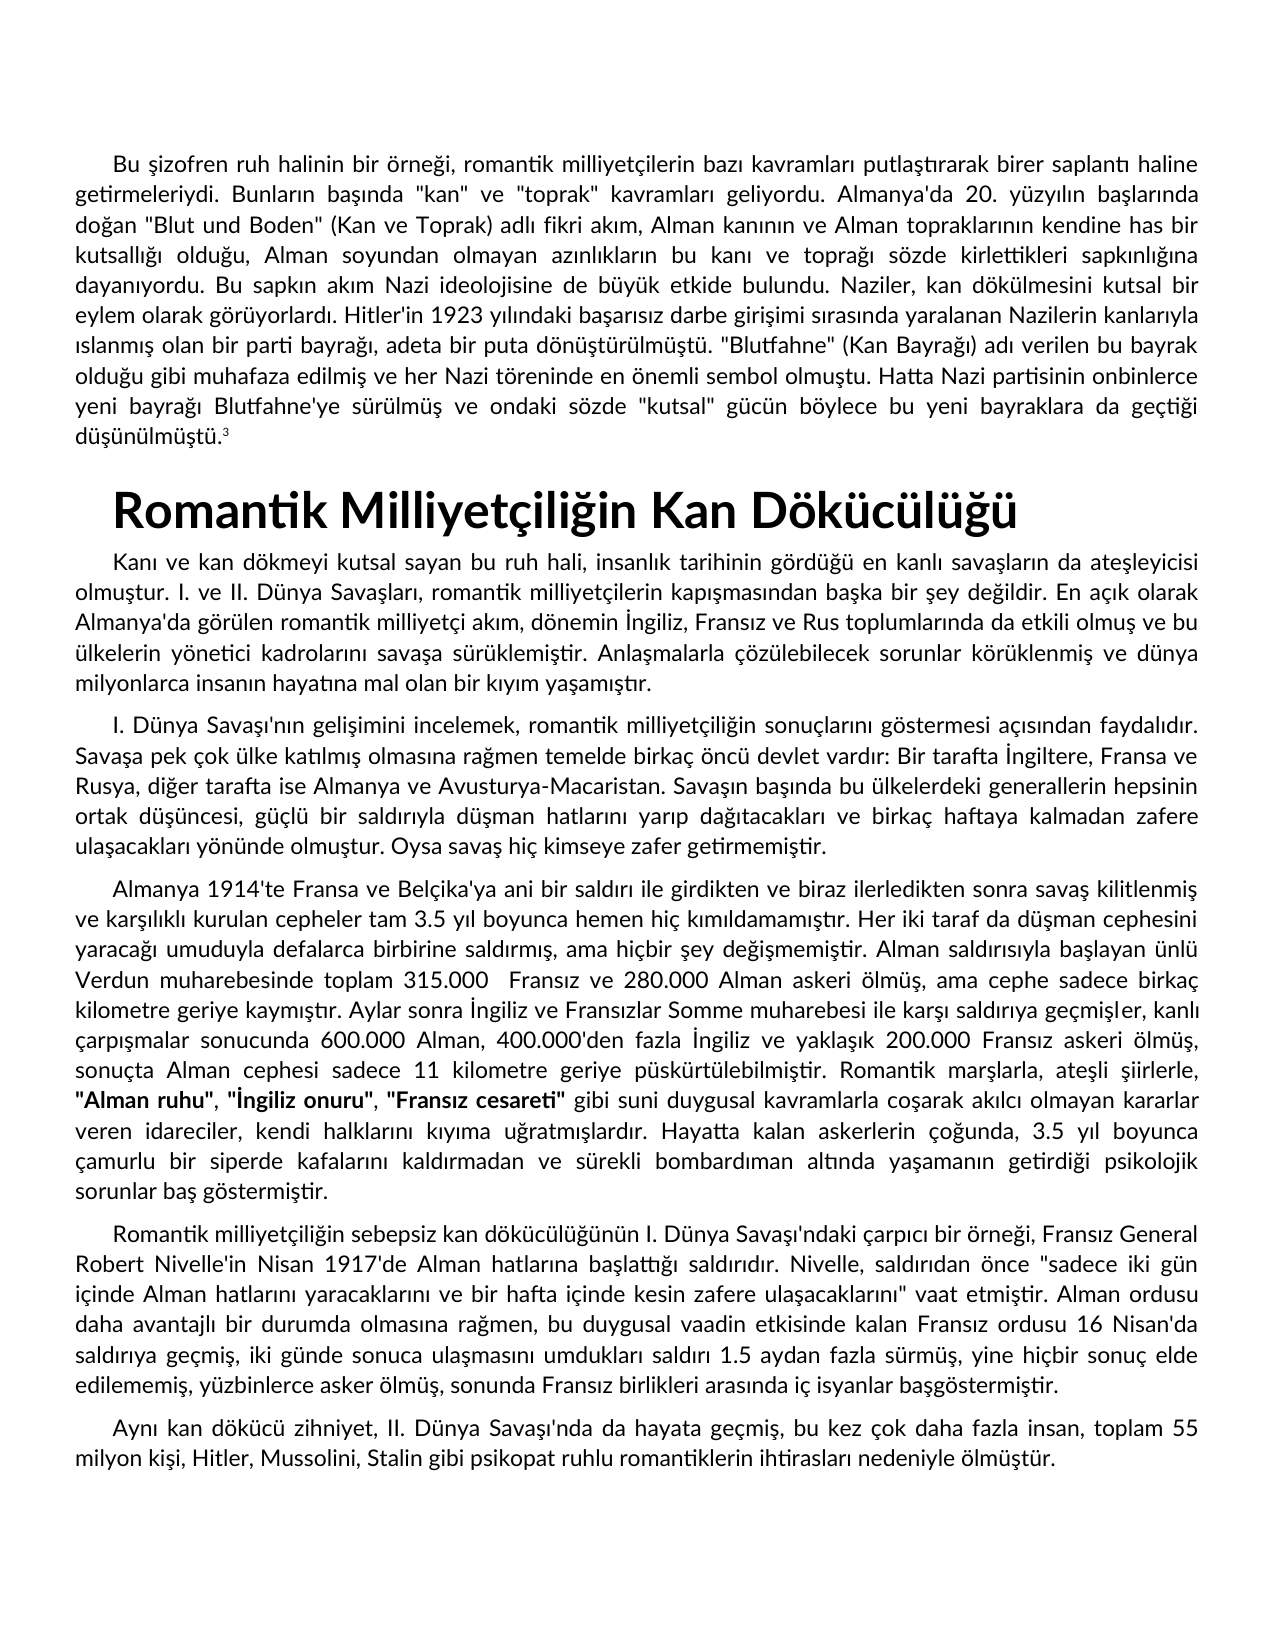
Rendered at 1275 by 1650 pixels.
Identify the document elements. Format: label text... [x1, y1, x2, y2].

text I. Dünya Savaşı'nın gelişimini incelemek, romantik milliyetçiliğin sonuçlarını göstermesi açısından faydalıdır. Savaşa pek çok ülke katılmış olmasına rağmen temelde birkaç öncü devlet vardır: Bir tarafta İngiltere, Fransa ve Rusya, diğer tarafta ise Almanya ve Avusturya-Macaristan. Savaşın başında bu ülkelerdeki generallerin hepsinin ortak düşüncesi, güçlü bir saldırıyla düşman hatlarını yarıp dağıtacakları ve birkaç haftaya kalmadan zafere ulaşacakları yönünde olmuştur. Oysa savaş hiç kimseye zafer getirmemiştir. [75, 711, 1200, 859]
text Almanya 1914'te Fransa ve Belçika'ya ani bir saldırı ile girdikten ve biraz ilerledikten sonra savaş kilitlenmiş ve karşılıklı kurulan cepheler tam 3.5 yıl boyunca hemen hiç kımıldamamıştır. Her iki taraf da düşman cephesini yaracağı umuduyla defalarca birbirine saldırmış, ama hiçbir şey değişmemiştir. Alman saldırısıyla başlayan ünlü Verdun muharebesinde toplam 315.000 Fransız ve 280.000 Alman askeri ölmüş, ama cephe sadece birkaç kilometre geriye kaymıştır. Aylar sonra İngiliz ve Fransızlar Somme muharebesi ile karşı saldırıya geçmişler, kanlı çarpışmalar sonucunda 600.000 Alman, 400.000'den fazla İngiliz ve yaklaşık 200.000 Fransız askeri ölmüş, sonuçta Alman cephesi sadece 11 kilometre geriye püskürtülebilmiştir. Romantik marşlarla, ateşli şiirlerle, "Alman ruhu", "İngiliz onuru", "Fransız cesareti" gibi suni duygusal kavramlarla coşarak akılcı olmayan kararlar veren idareciler, kendi halklarını kıyıma uğratmışlardır. Hayatta kalan askerlerin çoğunda, 3.5 yıl boyunca çamurlu bir siperde kafalarını kaldırmadan ve sürekli bombardıman altında yaşamanın getirdiği psikolojik sorunlar baş göstermiştir. [75, 875, 1200, 1204]
text Kanı ve kan dökmeyi kutsal sayan bu ruh hali, insanlık tarihinin gördüğü en kanlı savaşların da ateşleyicisi olmuştur. I. ve II. Dünya Savaşları, romantik milliyetçilerin kapışmasından başka bir şey değildir. En açık olarak Almanya'da görülen romantik milliyetçi akım, dönemin İngiliz, Fransız ve Rus toplumlarında da etkili olmuş ve bu ülkelerin yönetici kadrolarını savaşa sürüklemiştir. Anlaşmalarla çözülebilecek sorunlar körüklenmiş ve dünya milyonlarca insanın hayatına mal olan bir kıyım yaşamıştır. [75, 548, 1200, 696]
subtitle Romantik Milliyetçiliğin Kan Dökücülüğü [112, 479, 1200, 539]
text Aynı kan dökücü zihniyet, II. Dünya Savaşı'nda da hayata geçmiş, bu kez çok daha fazla insan, toplam 55 milyon kişi, Hitler, Mussolini, Stalin gibi psikopat ruhlu romantiklerin ihtirasları nedeniyle ölmüştür. [75, 1413, 1200, 1471]
text Romantik milliyetçiliğin sebepsiz kan dökücülüğünün I. Dünya Savaşı'ndaki çarpıcı bir örneği, Fransız General Robert Nivelle'in Nisan 1917'de Alman hatlarına başlattığı saldırıdır. Nivelle, saldırıdan önce "sadece iki gün içinde Alman hatlarını yaracaklarını ve bir hafta içinde kesin zafere ulaşacaklarını" vaat etmiştir. Alman ordusu daha avantajlı bir durumda olmasına rağmen, bu duygusal vaadin etkisinde kalan Fransız ordusu 16 Nisan'da saldırıya geçmiş, iki günde sonuca ulaşmasını umdukları saldırı 1.5 aydan fazla sürmüş, yine hiçbir sonuç elde edilememiş, yüzbinlerce asker ölmüş, sonunda Fransız birlikleri arasında iç isyanlar başgöstermiştir. [75, 1219, 1200, 1398]
text Bu şizofren ruh halinin bir örneği, romantik milliyetçilerin bazı kavramları putlaştırarak birer saplantı haline getirmeleriydi. Bunların başında "kan" ve "toprak" kavramları geliyordu. Almanya'da 20. yüzyılın başlarında doğan "Blut und Boden" (Kan ve Toprak) adlı fikri akım, Alman kanının ve Alman topraklarının kendine has bir kutsallığı olduğu, Alman soyundan olmayan azınlıkların bu kanı ve toprağı sözde kirlettikleri sapkınlığına dayanıyordu. Bu sapkın akım Nazi ideolojisine de büyük etkide bulundu. Naziler, kan dökülmesini kutsal bir eylem olarak görüyorlardı. Hitler'in 1923 yılındaki başarısız darbe girişimi sırasında yaralanan Nazilerin kanlarıyla ıslanmış olan bir parti bayrağı, adeta bir puta dönüştürülmüştü. "Blutfahne" (Kan Bayrağı) adı verilen bu bayrak olduğu gibi muhafaza edilmiş ve her Nazi töreninde en önemli sembol olmuştu. Hatta Nazi partisinin onbinlerce yeni bayrağı Blutfahne'ye sürülmüş ve ondaki sözde "kutsal" gücün böylece bu yeni bayraklara da geçtiği düşünülmüştü.3 [75, 150, 1200, 449]
